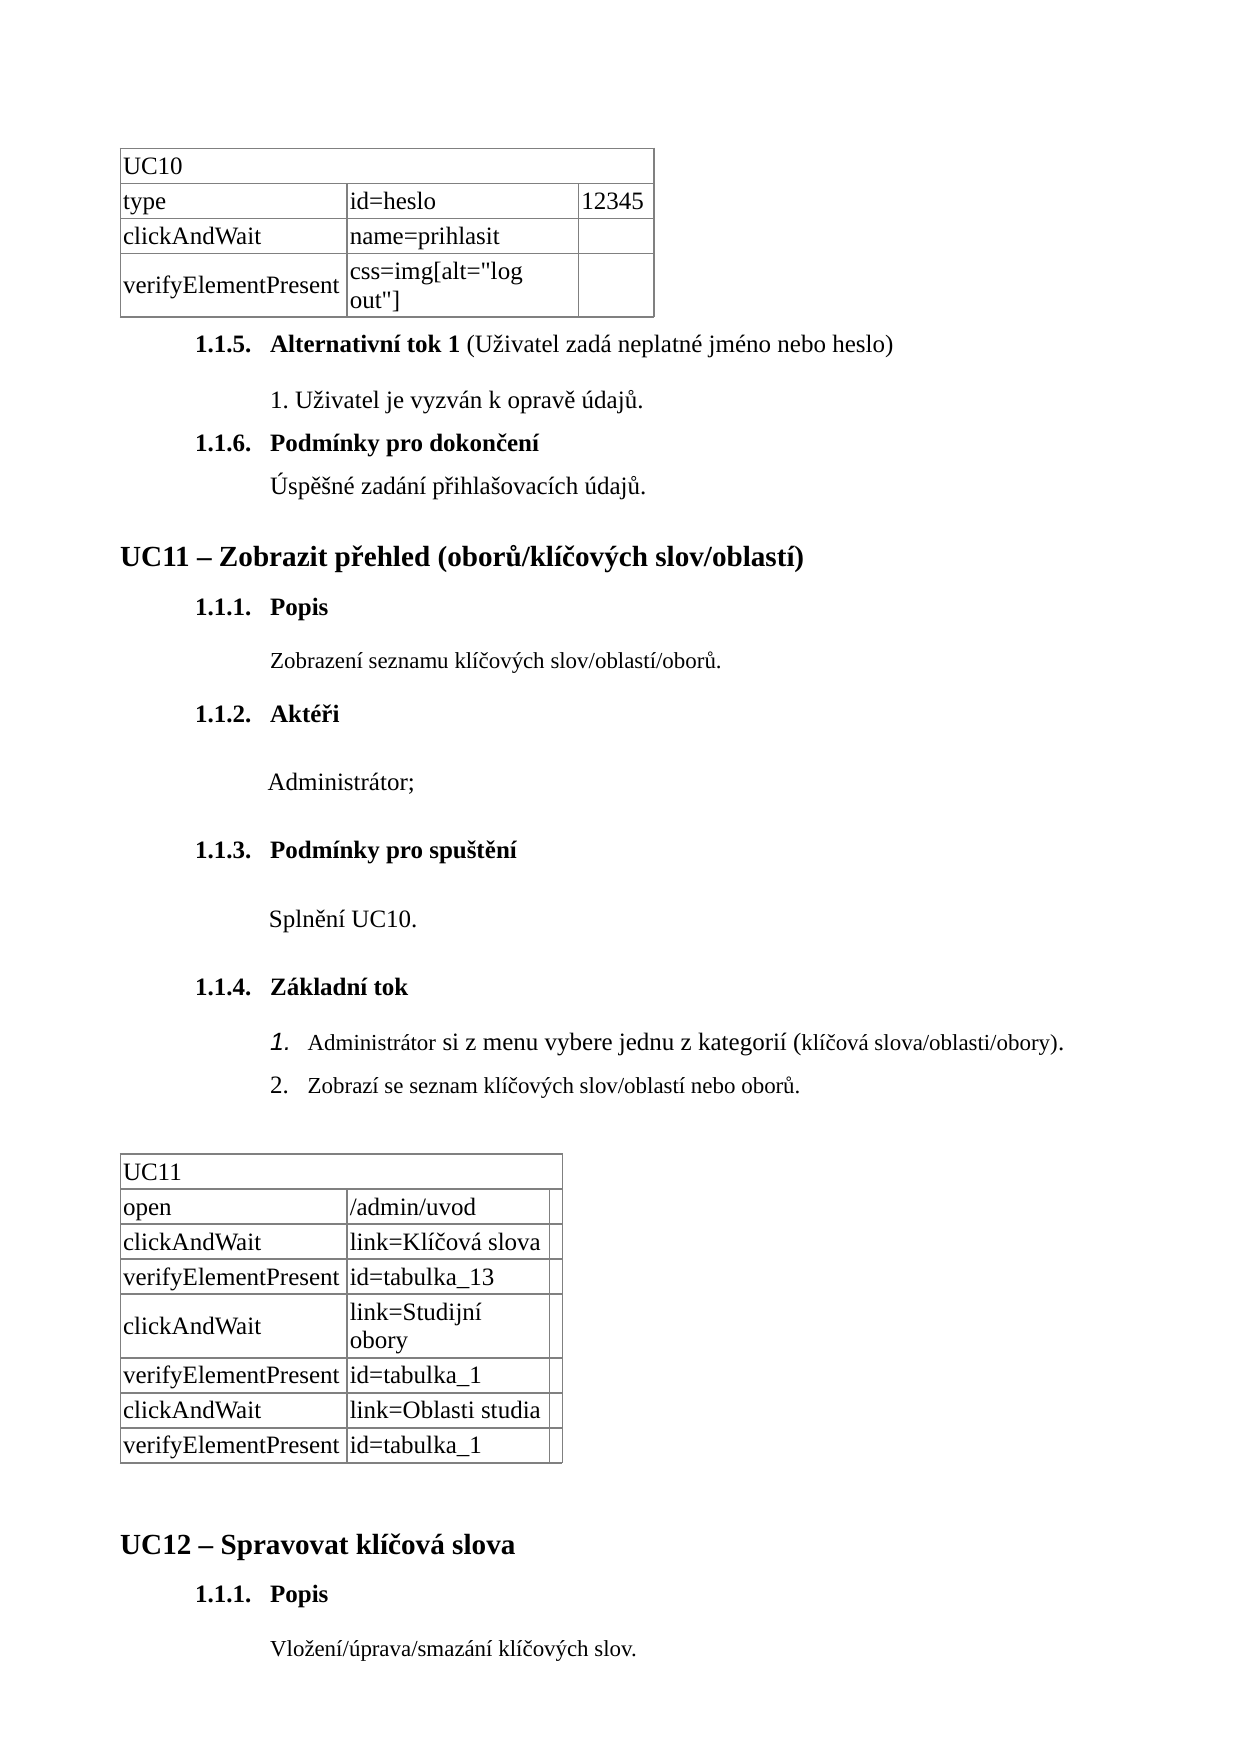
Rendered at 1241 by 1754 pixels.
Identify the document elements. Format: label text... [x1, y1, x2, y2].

text Splnění UC10. [195, 904, 1120, 932]
table_header UC10 [121, 149, 653, 183]
list Aktéři [195, 699, 1120, 728]
list Zobrazí se seznam klíčových slov/oblastí nebo oborů. [270, 1071, 1120, 1099]
list Alternativní tok 1 (Uživatel zadá neplatné jméno nebo heslo) [195, 329, 1120, 358]
text Úspěšné zadání přihlašovacích údajů. [270, 471, 1120, 500]
subtitle UC12 – Spravovat klíčová slova [120, 1527, 1120, 1560]
list Podmínky pro dokončení [195, 428, 1120, 457]
table_cell verifyElementPresent [121, 1359, 346, 1392]
table_cell type [121, 184, 346, 218]
list Popis [195, 592, 1120, 620]
table_cell verifyElementPresent [121, 1429, 346, 1462]
table_cell verifyElementPresent [121, 1260, 346, 1293]
table_cell [579, 219, 653, 253]
table_cell id=tabulka_1 [348, 1359, 549, 1392]
table_cell name=prihlasit [348, 219, 578, 253]
table_cell link=Klíčová slova [348, 1225, 549, 1258]
table_cell open [121, 1190, 346, 1223]
list Popis [195, 1579, 1120, 1608]
table_cell clickAndWait [121, 1225, 346, 1258]
table_cell 12345 [579, 184, 653, 218]
table_cell [550, 1295, 562, 1357]
table_cell id=tabulka_1 [348, 1429, 549, 1462]
table_cell id=heslo [348, 184, 578, 218]
text Vložení/úprava/smazání klíčových slov. [270, 1635, 1120, 1661]
text 1. Uživatel je vyzván k opravě údajů. [270, 385, 1120, 414]
list Základní tok [195, 972, 1120, 1001]
table_cell [550, 1190, 562, 1223]
table_cell link=Studijní obory [348, 1295, 549, 1357]
table_cell [579, 254, 653, 316]
subtitle UC11 – Zobrazit přehled (oborů/klíčových slov/oblastí) [120, 539, 1120, 573]
table_cell /admin/uvod [348, 1190, 549, 1223]
table_cell clickAndWait [121, 219, 346, 253]
table_cell css=img[alt="log out"] [348, 254, 578, 316]
table_cell clickAndWait [121, 1295, 346, 1357]
table_cell [550, 1225, 562, 1258]
table_header UC11 [121, 1155, 562, 1188]
text Zobrazení seznamu klíčových slov/oblastí/oborů. [270, 647, 1120, 674]
table_cell [550, 1260, 562, 1293]
table_cell link=Oblasti studia [348, 1394, 549, 1427]
table_cell [550, 1394, 562, 1427]
table_cell [550, 1429, 562, 1462]
text Administrátor; [267, 767, 1120, 796]
list Podmínky pro spuštění [195, 836, 1120, 864]
table_cell verifyElementPresent [121, 254, 346, 316]
table_cell id=tabulka_13 [348, 1260, 549, 1293]
table_cell clickAndWait [121, 1394, 346, 1427]
list Administrátor si z menu vybere jednu z kategorií (klíčová slova/oblasti/obory). [270, 1027, 1120, 1056]
table_cell [550, 1359, 562, 1392]
